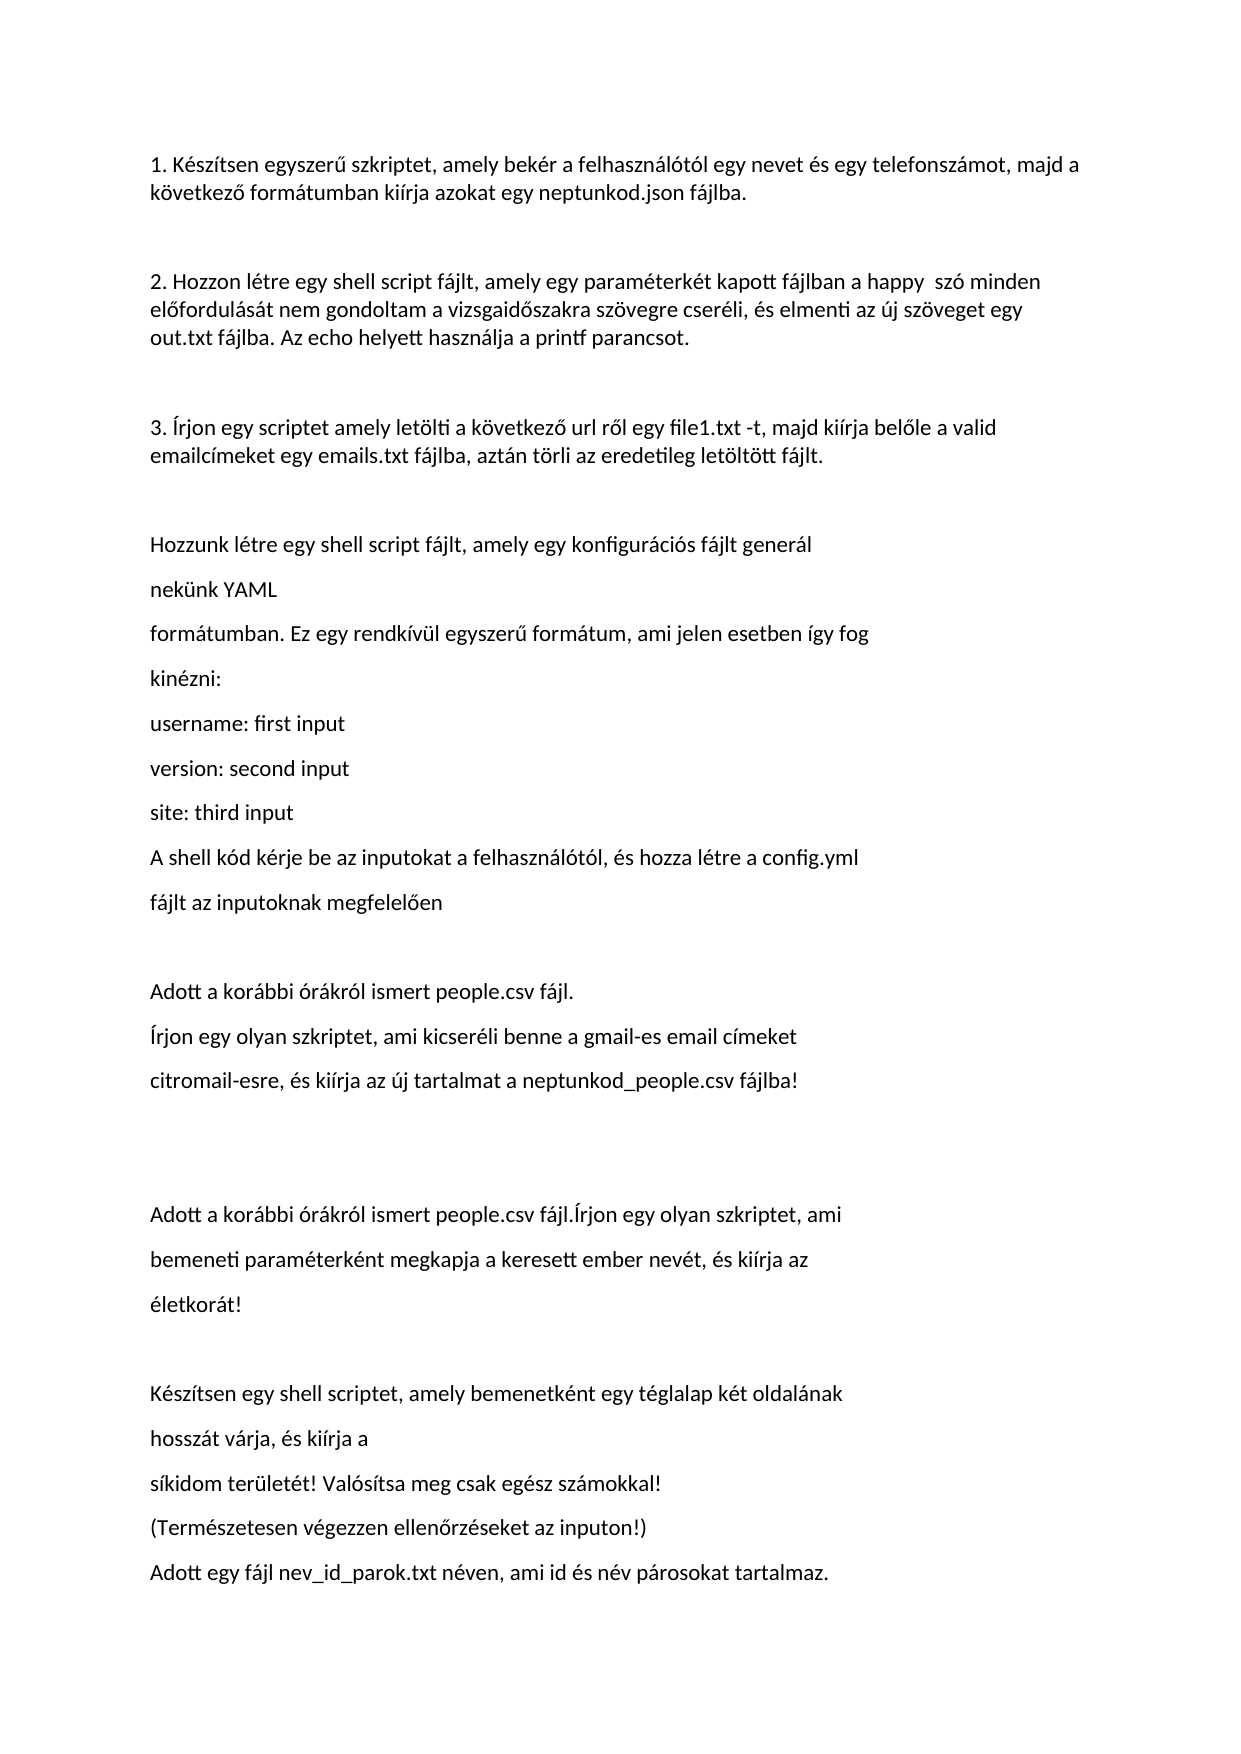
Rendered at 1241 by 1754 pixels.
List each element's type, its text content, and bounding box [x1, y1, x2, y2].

text citromail-esre, és kiírja az új tartalmat a neptunkod_people.csv fájlba! [150, 1066, 1090, 1094]
text Készítsen egy shell scriptet, amely bemenetként egy téglalap két oldalának [150, 1379, 1090, 1407]
text 1. Készítsen egyszerű szkriptet, amely bekér a felhasználótól egy nevet és egy telefonszámot, majd a következő formátumban kiírja azokat egy neptunkod.json fájlba. [150, 150, 1090, 206]
text Adott a korábbi órákról ismert people.csv fájl. [150, 977, 1090, 1005]
text 3. Írjon egy scriptet amely letölti a következő url ről egy file1.txt -t, majd kiírja belőle a valid emailcímeket egy emails.txt fájlba, aztán törli az eredetileg letöltött fájlt. [150, 413, 1090, 469]
text site: third input [150, 798, 1090, 826]
text formátumban. Ez egy rendkívül egyszerű formátum, ami jelen esetben így fog [150, 619, 1090, 648]
text kinézni: [150, 664, 1090, 692]
text életkorát! [150, 1290, 1090, 1318]
text bemeneti paraméterként megkapja a keresett ember nevét, és kiírja az [150, 1245, 1090, 1273]
text síkidom területét! Valósítsa meg csak egész számokkal! [150, 1469, 1090, 1497]
text Adott egy fájl nev_id_parok.txt néven, ami id és név párosokat tartalmaz. [150, 1558, 1090, 1586]
text A shell kód kérje be az inputokat a felhasználótól, és hozza létre a config.yml [150, 843, 1090, 871]
text hosszát várja, és kiírja a [150, 1424, 1090, 1452]
text Írjon egy olyan szkriptet, ami kicseréli benne a gmail-es email címeket [150, 1022, 1090, 1050]
text fájlt az inputoknak megfelelően [150, 888, 1090, 916]
text Adott a korábbi órákról ismert people.csv fájl.Írjon egy olyan szkriptet, ami [150, 1201, 1090, 1228]
text username: first input [150, 709, 1090, 737]
text version: second input [150, 754, 1090, 782]
text nekünk YAML [150, 575, 1090, 603]
text (Természetesen végezzen ellenőrzéseket az inputon!) [150, 1513, 1090, 1541]
text Hozzunk létre egy shell script fájlt, amely egy konfigurációs fájlt generál [150, 530, 1090, 558]
text 2. Hozzon létre egy shell script fájlt, amely egy paraméterkét kapott fájlban a happy szó minden előfordulását nem gondoltam a vizsgaidőszakra szövegre cseréli, és elmenti az új szöveget egy out.txt fájlba. Az echo helyett használja a printf parancsot. [150, 267, 1090, 351]
